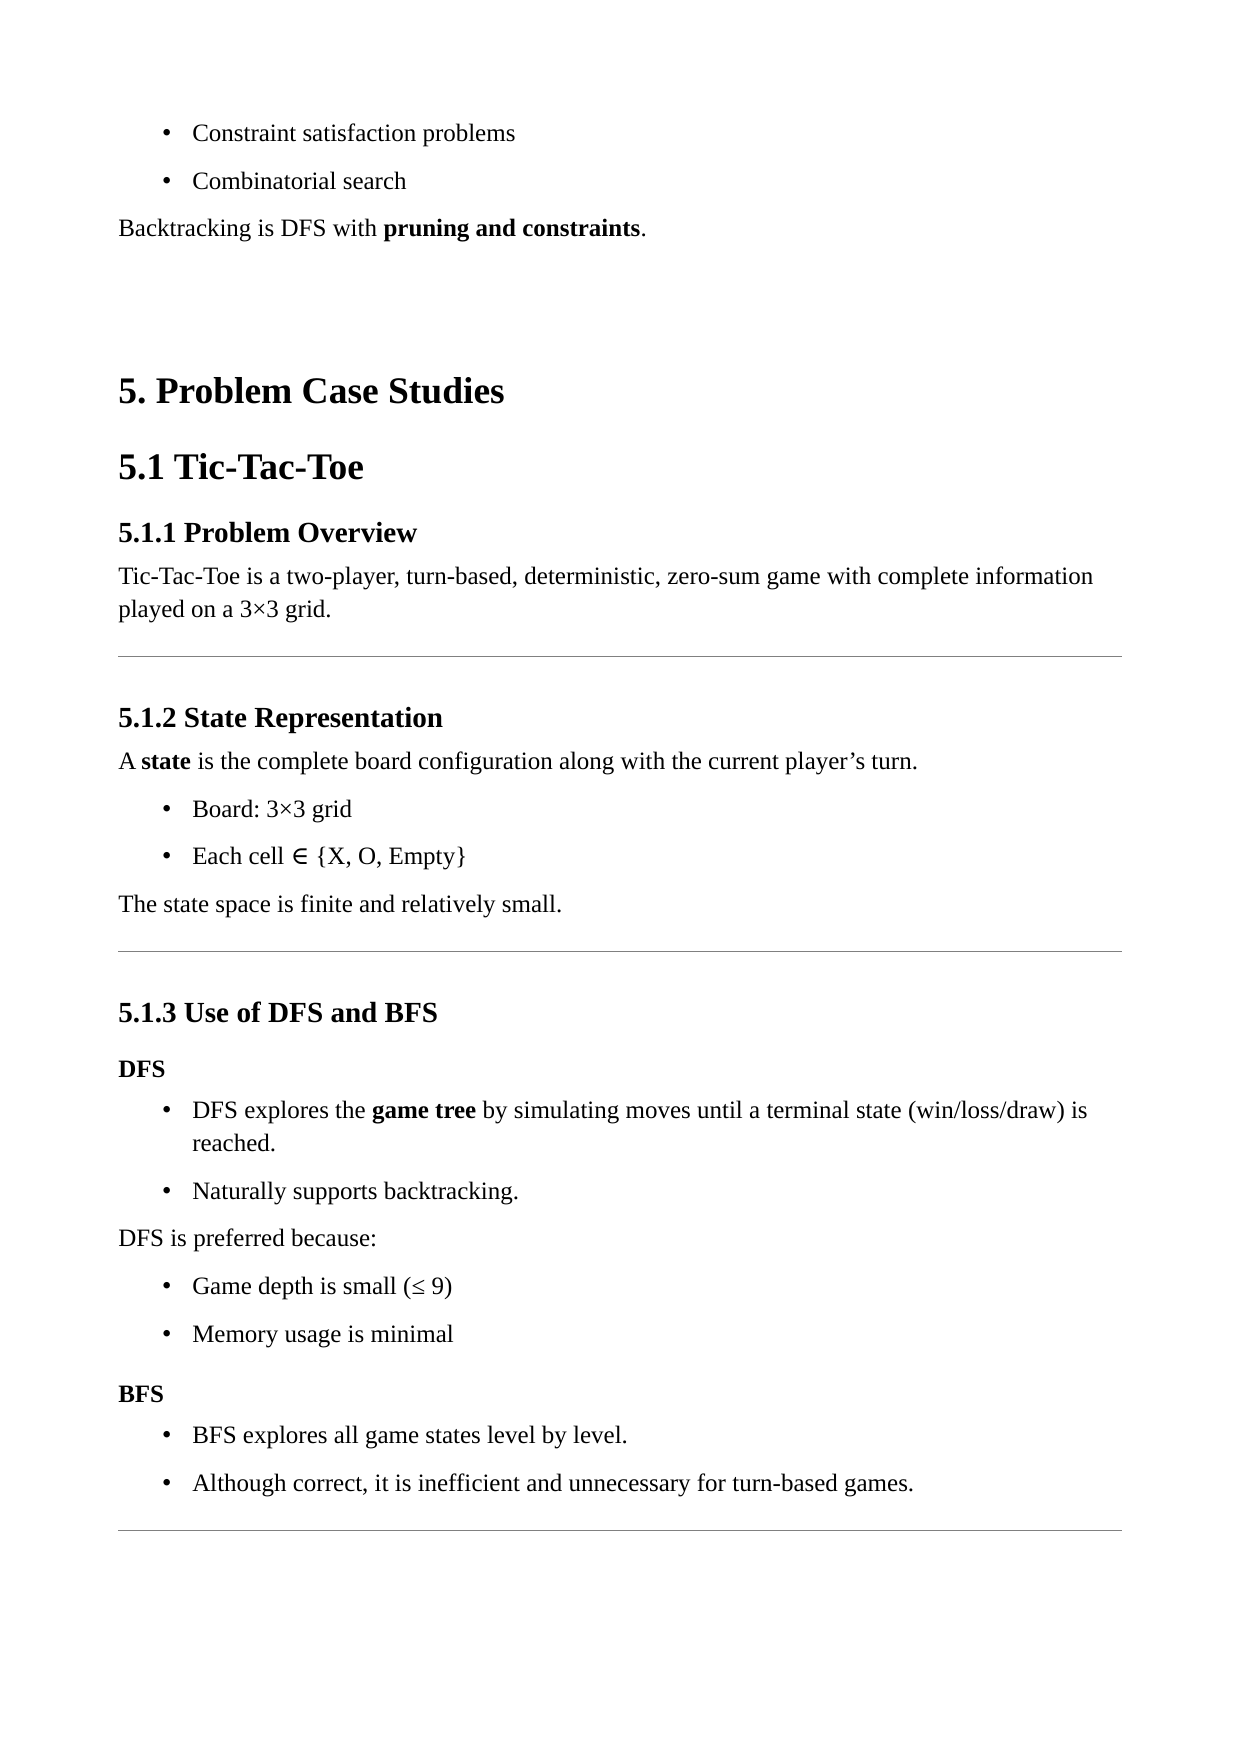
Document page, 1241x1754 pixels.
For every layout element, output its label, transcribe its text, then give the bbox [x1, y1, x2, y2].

subtitle DFS [118, 1054, 1122, 1083]
text DFS is preferred because: [118, 1223, 1122, 1252]
list Combinatorial search [162, 166, 1122, 194]
list BFS explores all game states level by level. [162, 1420, 1122, 1449]
text A state is the complete board configuration along with the current player’s turn. [118, 746, 1122, 775]
list Memory usage is minimal [162, 1319, 1122, 1347]
subtitle 5.1.3 Use of DFS and BFS [118, 996, 1122, 1029]
list DFS explores the game tree by simulating moves until a terminal state (win/loss/draw) is reached. [162, 1095, 1122, 1157]
subtitle BFS [118, 1379, 1122, 1408]
subtitle 5. Problem Case Studies [118, 368, 1122, 411]
text Backtracking is DFS with pruning and constraints. [118, 213, 1122, 242]
subtitle 5.1.2 State Representation [118, 700, 1122, 734]
text The state space is finite and relatively small. [118, 889, 1122, 918]
subtitle 5.1.1 Problem Overview [118, 515, 1122, 548]
list Each cell ∈ {X, O, Empty} [162, 841, 1122, 870]
list Although correct, it is inefficient and unnecessary for turn-based games. [162, 1468, 1122, 1496]
list Board: 3×3 grid [162, 794, 1122, 823]
list Game depth is small (≤ 9) [162, 1271, 1122, 1300]
list Constraint satisfaction problems [162, 118, 1122, 147]
list Naturally supports backtracking. [162, 1176, 1122, 1205]
subtitle 5.1 Tic-Tac-Toe [118, 444, 1122, 488]
text Tic-Tac-Toe is a two-player, turn-based, deterministic, zero-sum game with complete information played on a 3×3 grid. [118, 561, 1122, 622]
